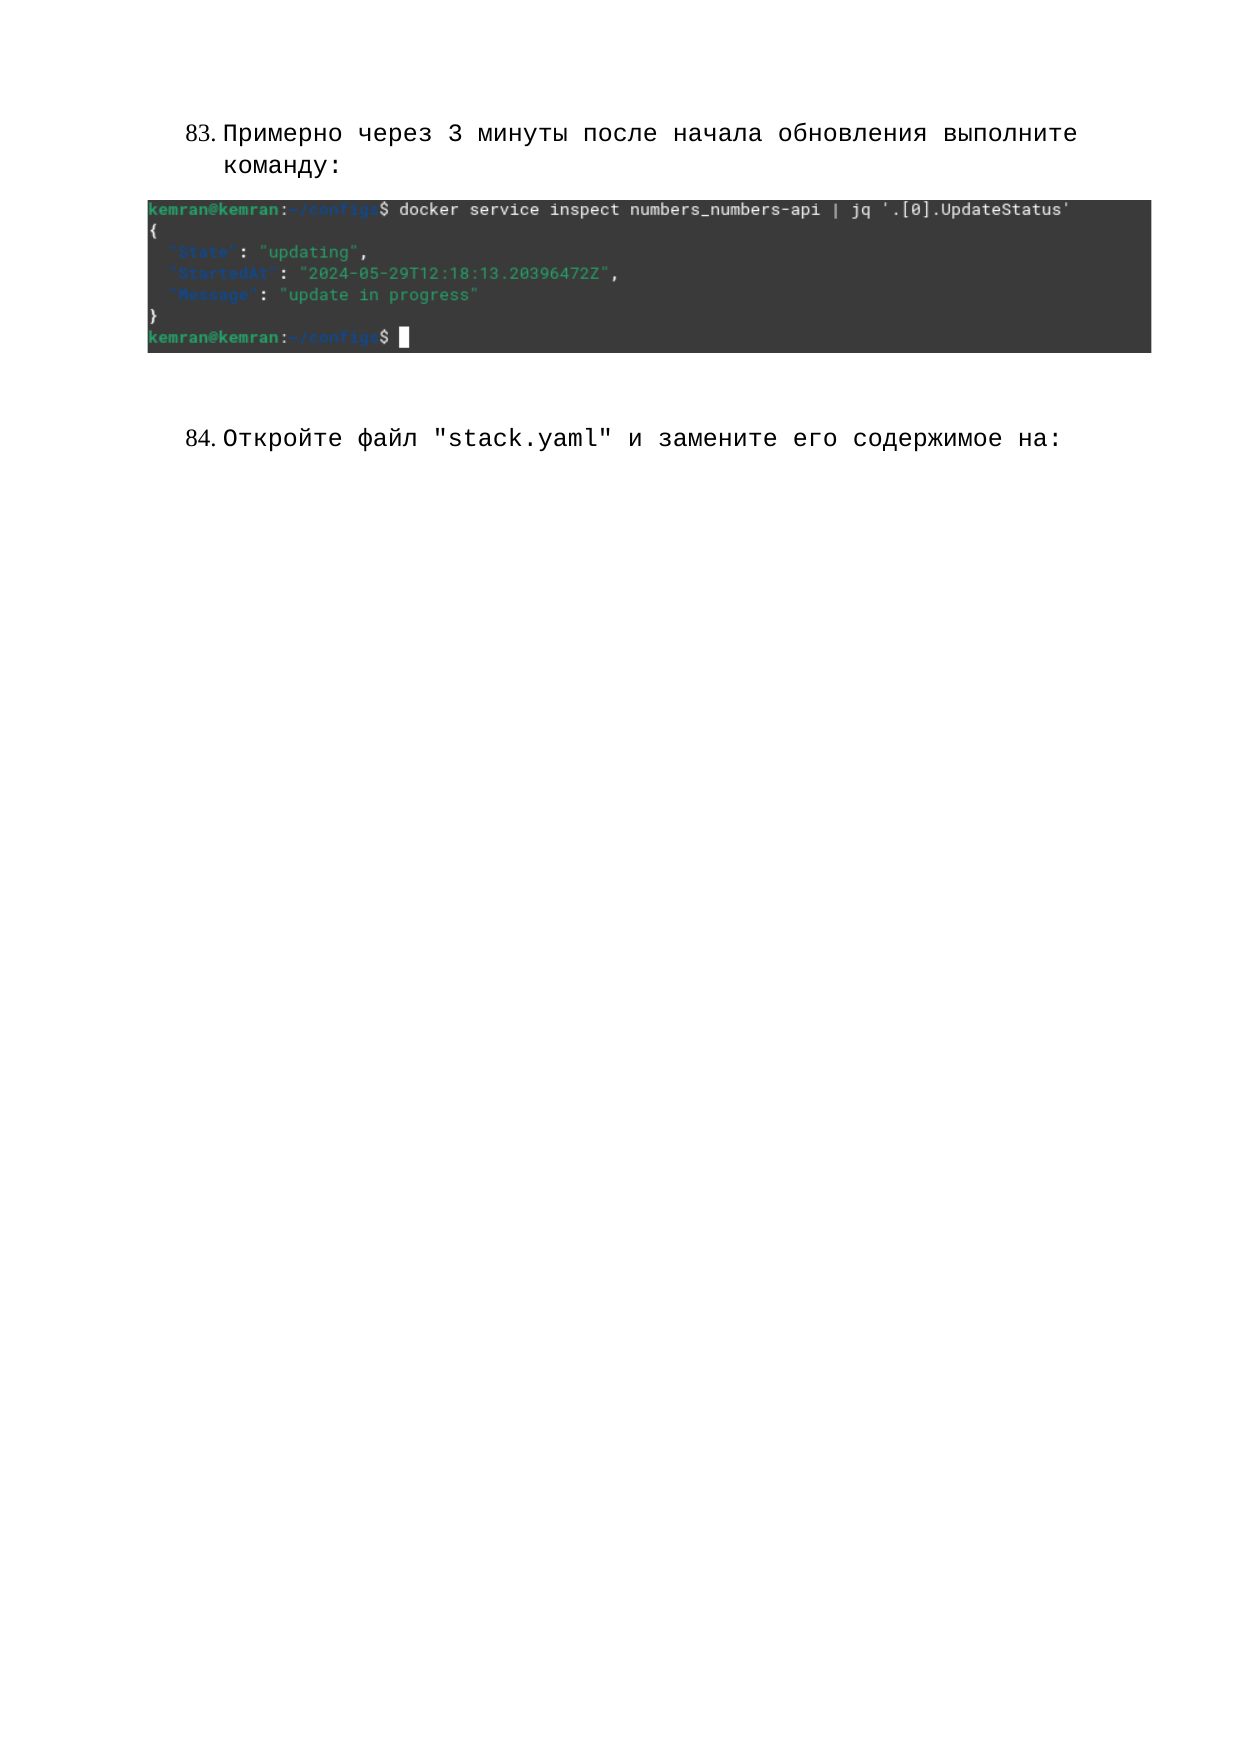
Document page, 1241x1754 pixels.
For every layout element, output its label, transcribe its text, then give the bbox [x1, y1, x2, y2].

picture [147, 200, 1152, 353]
list Примерно через 3 минуты после начала обновления выполните команду: [185, 118, 1152, 181]
list Откройте файл "stack.yaml" и замените его содержимое на: [185, 423, 1152, 454]
